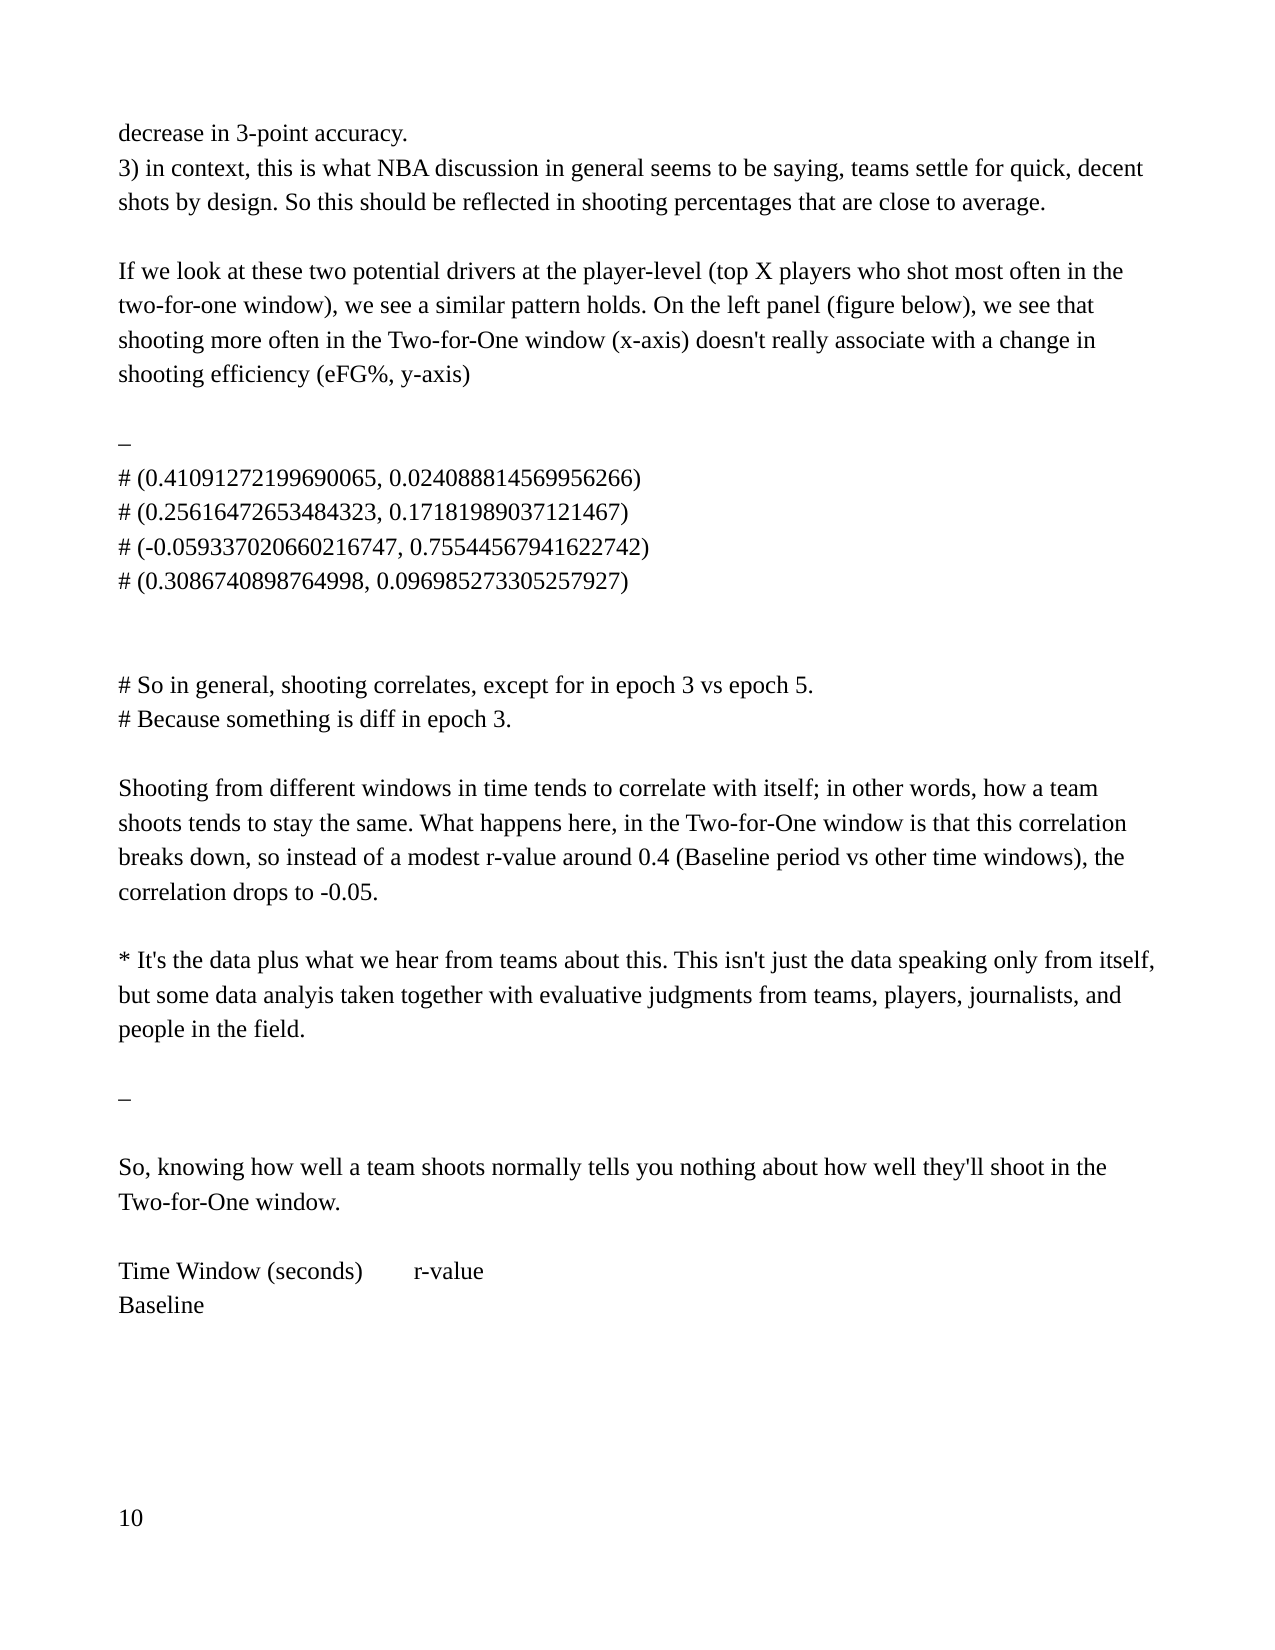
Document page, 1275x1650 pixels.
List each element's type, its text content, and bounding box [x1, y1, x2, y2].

text # (-0.059337020660216747, 0.75544567941622742) [118, 532, 1157, 561]
text Baseline [118, 1290, 1157, 1319]
text * It's the data plus what we hear from teams about this. This isn't just the data speaking only from itself, but some data analyis taken together with evaluative judgments from teams, players, journalists, and people in the field. [118, 946, 1157, 1043]
text # (0.3086740898764998, 0.096985273305257927) [118, 566, 1157, 595]
text Shooting from different windows in time tends to correlate with itself; in other words, how a team shoots tends to stay the same. What happens here, in the Two-for-One window is that this correlation breaks down, so instead of a modest r-value around 0.4 (Baseline period vs other time windows), the correlation drops to -0.05. [118, 773, 1157, 905]
text 3) in context, this is what NBA discussion in general seems to be saying, teams settle for quick, decent shots by design. So this should be reflected in shooting percentages that are close to average. [118, 153, 1157, 216]
text So, knowing how well a team shoots normally tells you nothing about how well they'll shoot in the Two-for-One window. [118, 1152, 1157, 1216]
text # (0.25616472653484323, 0.17181989037121467) [118, 497, 1157, 526]
text # (0.41091272199690065, 0.024088814569956266) [118, 463, 1157, 492]
text If we look at these two potential drivers at the player-level (top X players who shot most often in the two-for-one window), we see a similar pattern holds. On the left panel (figure below), we see that shooting more often in the Two-for-One window (x-axis) doesn't really associate with a change in shooting efficiency (eFG%, y-axis) [118, 256, 1157, 388]
text # Because something is diff in epoch 3. [118, 704, 1157, 733]
text decrease in 3-point accuracy. [118, 118, 1157, 147]
text Time Window (seconds) r-value [118, 1256, 1157, 1285]
text # So in general, shooting correlates, except for in epoch 3 vs epoch 5. [118, 670, 1157, 698]
text – [118, 428, 1157, 457]
text – [118, 1083, 1157, 1112]
